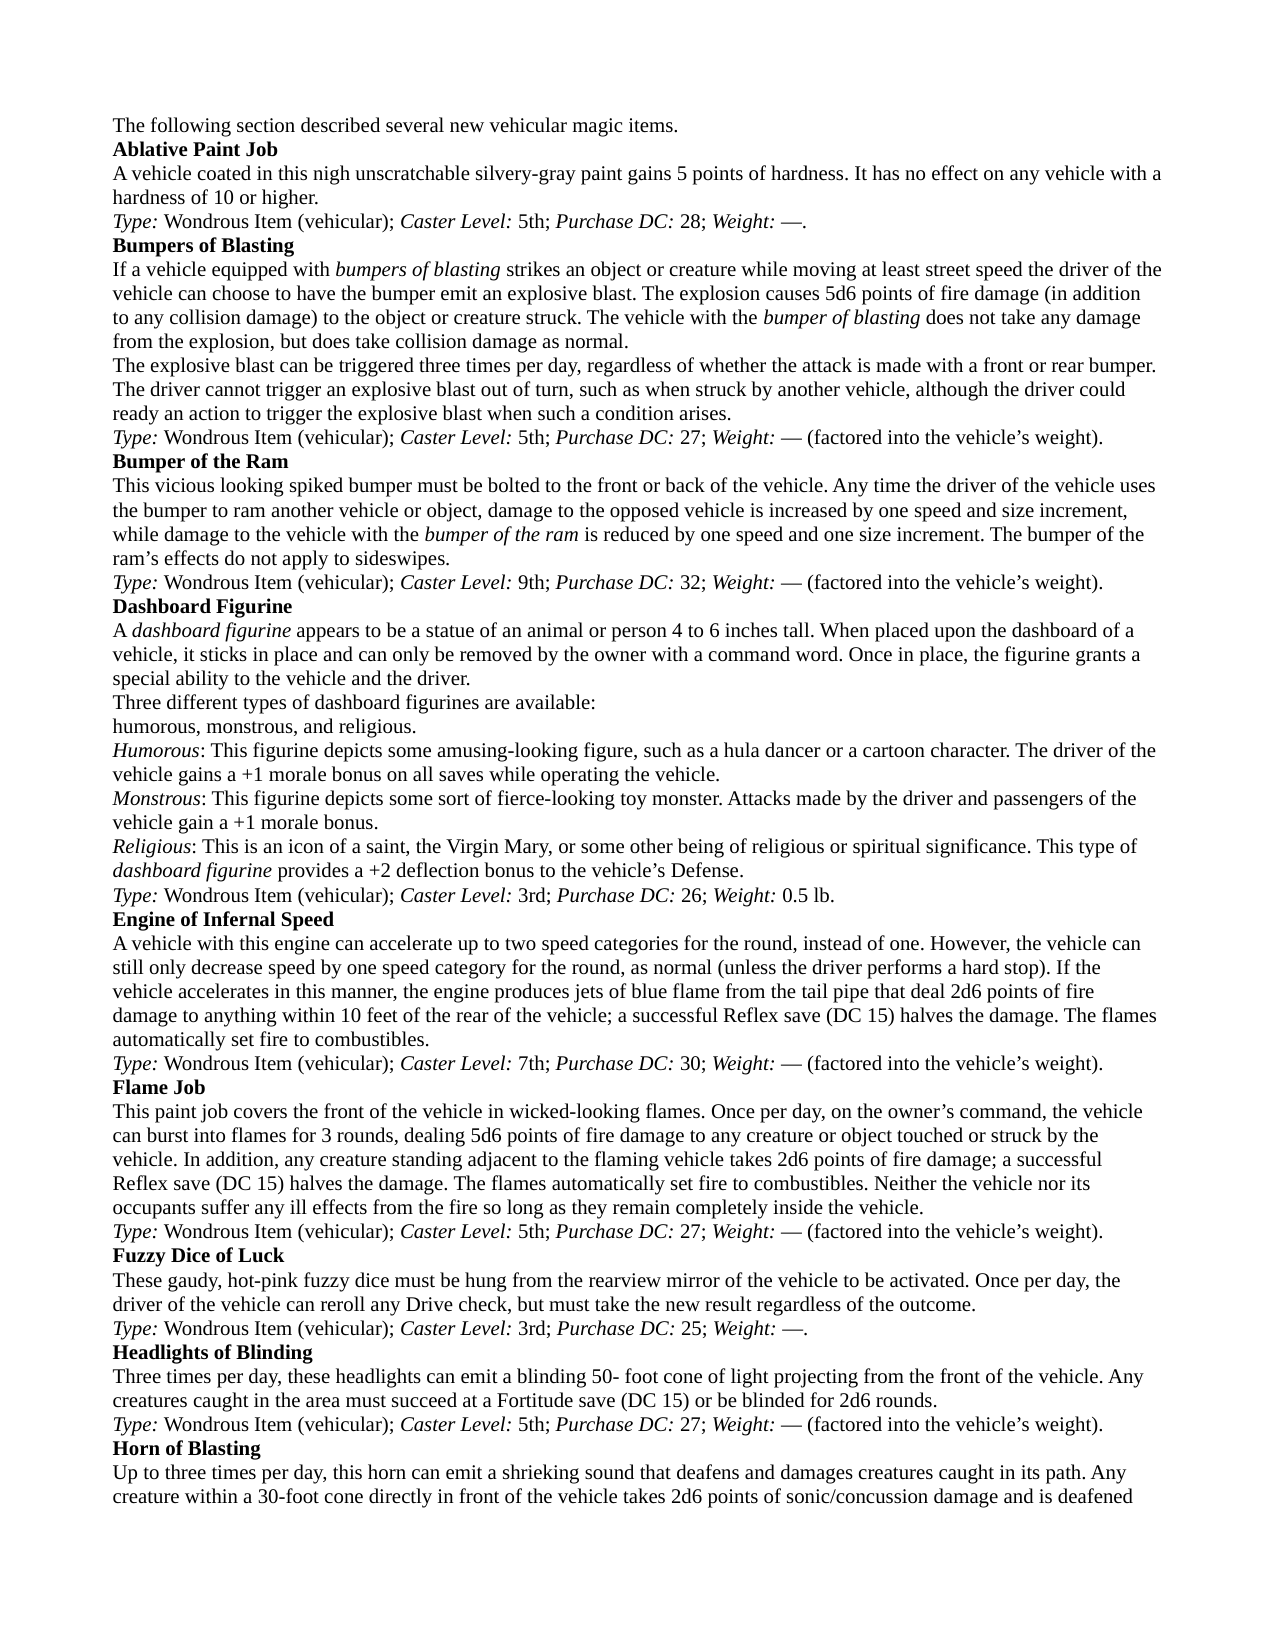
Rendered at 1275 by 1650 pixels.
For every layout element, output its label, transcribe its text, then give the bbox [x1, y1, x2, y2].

text Flame Job [112, 1075, 1162, 1099]
text Type: Wondrous Item (vehicular); Caster Level: 9th; Purchase DC: 32; Weight: — (factored into the vehicle’s weight). [112, 570, 1162, 594]
text Type: Wondrous Item (vehicular); Caster Level: 7th; Purchase DC: 30; Weight: — (factored into the vehicle’s weight). [112, 1051, 1162, 1075]
text humorous, monstrous, and religious. [112, 714, 1162, 738]
text Type: Wondrous Item (vehicular); Caster Level: 5th; Purchase DC: 28; Weight: —. [112, 209, 1162, 233]
text Fuzzy Dice of Luck [112, 1243, 1162, 1267]
text These gaudy, hot-pink fuzzy dice must be hung from the rearview mirror of the vehicle to be activated. Once per day, the driver of the vehicle can reroll any Drive check, but must take the new result regardless of the outcome. [112, 1267, 1162, 1316]
text Monstrous: This figurine depicts some sort of fierce-looking toy monster. Attacks made by the driver and passengers of the vehicle gain a +1 morale bonus. [112, 786, 1162, 834]
text The following section described several new vehicular magic items. [112, 112, 1162, 137]
text A dashboard figurine appears to be a statue of an animal or person 4 to 6 inches tall. When placed upon the dashboard of a vehicle, it sticks in place and can only be removed by the owner with a command word. Once in place, the figurine grants a special ability to the vehicle and the driver. [112, 618, 1162, 690]
text Dashboard Figurine [112, 594, 1162, 618]
text Type: Wondrous Item (vehicular); Caster Level: 3rd; Purchase DC: 25; Weight: —. [112, 1316, 1162, 1340]
text Three times per day, these headlights can emit a blinding 50- foot cone of light projecting from the front of the vehicle. Any creatures caught in the area must succeed at a Fortitude save (DC 15) or be blinded for 2d6 rounds. [112, 1364, 1162, 1412]
text Religious: This is an icon of a saint, the Virgin Mary, or some other being of religious or spiritual significance. This type of dashboard figurine provides a +2 deflection bonus to the vehicle’s Defense. [112, 834, 1162, 882]
text This vicious looking spiked bumper must be bolted to the front or back of the vehicle. Any time the driver of the vehicle uses the bumper to ram another vehicle or object, damage to the opposed vehicle is increased by one speed and size increment, while damage to the vehicle with the bumper of the ram is reduced by one speed and one size increment. The bumper of the ram’s effects do not apply to sideswipes. [112, 473, 1162, 570]
text A vehicle with this engine can accelerate up to two speed categories for the round, instead of one. However, the vehicle can still only decrease speed by one speed category for the round, as normal (unless the driver performs a hard stop). If the vehicle accelerates in this manner, the engine produces jets of blue flame from the tail pipe that deal 2d6 points of fire damage to anything within 10 feet of the rear of the vehicle; a successful Reflex save (DC 15) halves the damage. The flames automatically set fire to combustibles. [112, 931, 1162, 1051]
text This paint job covers the front of the vehicle in wicked-looking flames. Once per day, on the owner’s command, the vehicle can burst into flames for 3 rounds, dealing 5d6 points of fire damage to any creature or object touched or struck by the vehicle. In addition, any creature standing adjacent to the flaming vehicle takes 2d6 points of fire damage; a successful Reflex save (DC 15) halves the damage. The flames automatically set fire to combustibles. Neither the vehicle nor its occupants suffer any ill effects from the fire so long as they remain completely inside the vehicle. [112, 1099, 1162, 1219]
text Ablative Paint Job [112, 137, 1162, 161]
text If a vehicle equipped with bumpers of blasting strikes an object or creature while moving at least street speed the driver of the vehicle can choose to have the bumper emit an explosive blast. The explosion causes 5d6 points of fire damage (in addition to any collision damage) to the object or creature struck. The vehicle with the bumper of blasting does not take any damage from the explosion, but does take collision damage as normal. [112, 257, 1162, 353]
text Three different types of dashboard figurines are available: [112, 690, 1162, 714]
text The explosive blast can be triggered three times per day, regardless of whether the attack is made with a front or rear bumper. The driver cannot trigger an explosive blast out of turn, such as when struck by another vehicle, although the driver could ready an action to trigger the explosive blast when such a condition arises. [112, 353, 1162, 425]
text Headlights of Blinding [112, 1340, 1162, 1364]
text A vehicle coated in this nigh unscratchable silvery-gray paint gains 5 points of hardness. It has no effect on any vehicle with a hardness of 10 or higher. [112, 161, 1162, 209]
text Up to three times per day, this horn can emit a shrieking sound that deafens and damages creatures caught in its path. Any creature within a 30-foot cone directly in front of the vehicle takes 2d6 points of sonic/concussion damage and is deafened [112, 1460, 1162, 1508]
text Bumpers of Blasting [112, 233, 1162, 257]
text Bumper of the Ram [112, 449, 1162, 473]
text Type: Wondrous Item (vehicular); Caster Level: 5th; Purchase DC: 27; Weight: — (factored into the vehicle’s weight). [112, 1219, 1162, 1243]
text Humorous: This figurine depicts some amusing-looking figure, such as a hula dancer or a cartoon character. The driver of the vehicle gains a +1 morale bonus on all saves while operating the vehicle. [112, 738, 1162, 786]
text Horn of Blasting [112, 1436, 1162, 1460]
text Type: Wondrous Item (vehicular); Caster Level: 3rd; Purchase DC: 26; Weight: 0.5 lb. [112, 882, 1162, 907]
text Type: Wondrous Item (vehicular); Caster Level: 5th; Purchase DC: 27; Weight: — (factored into the vehicle’s weight). [112, 1412, 1162, 1436]
text Type: Wondrous Item (vehicular); Caster Level: 5th; Purchase DC: 27; Weight: — (factored into the vehicle’s weight). [112, 425, 1162, 449]
text Engine of Infernal Speed [112, 907, 1162, 931]
